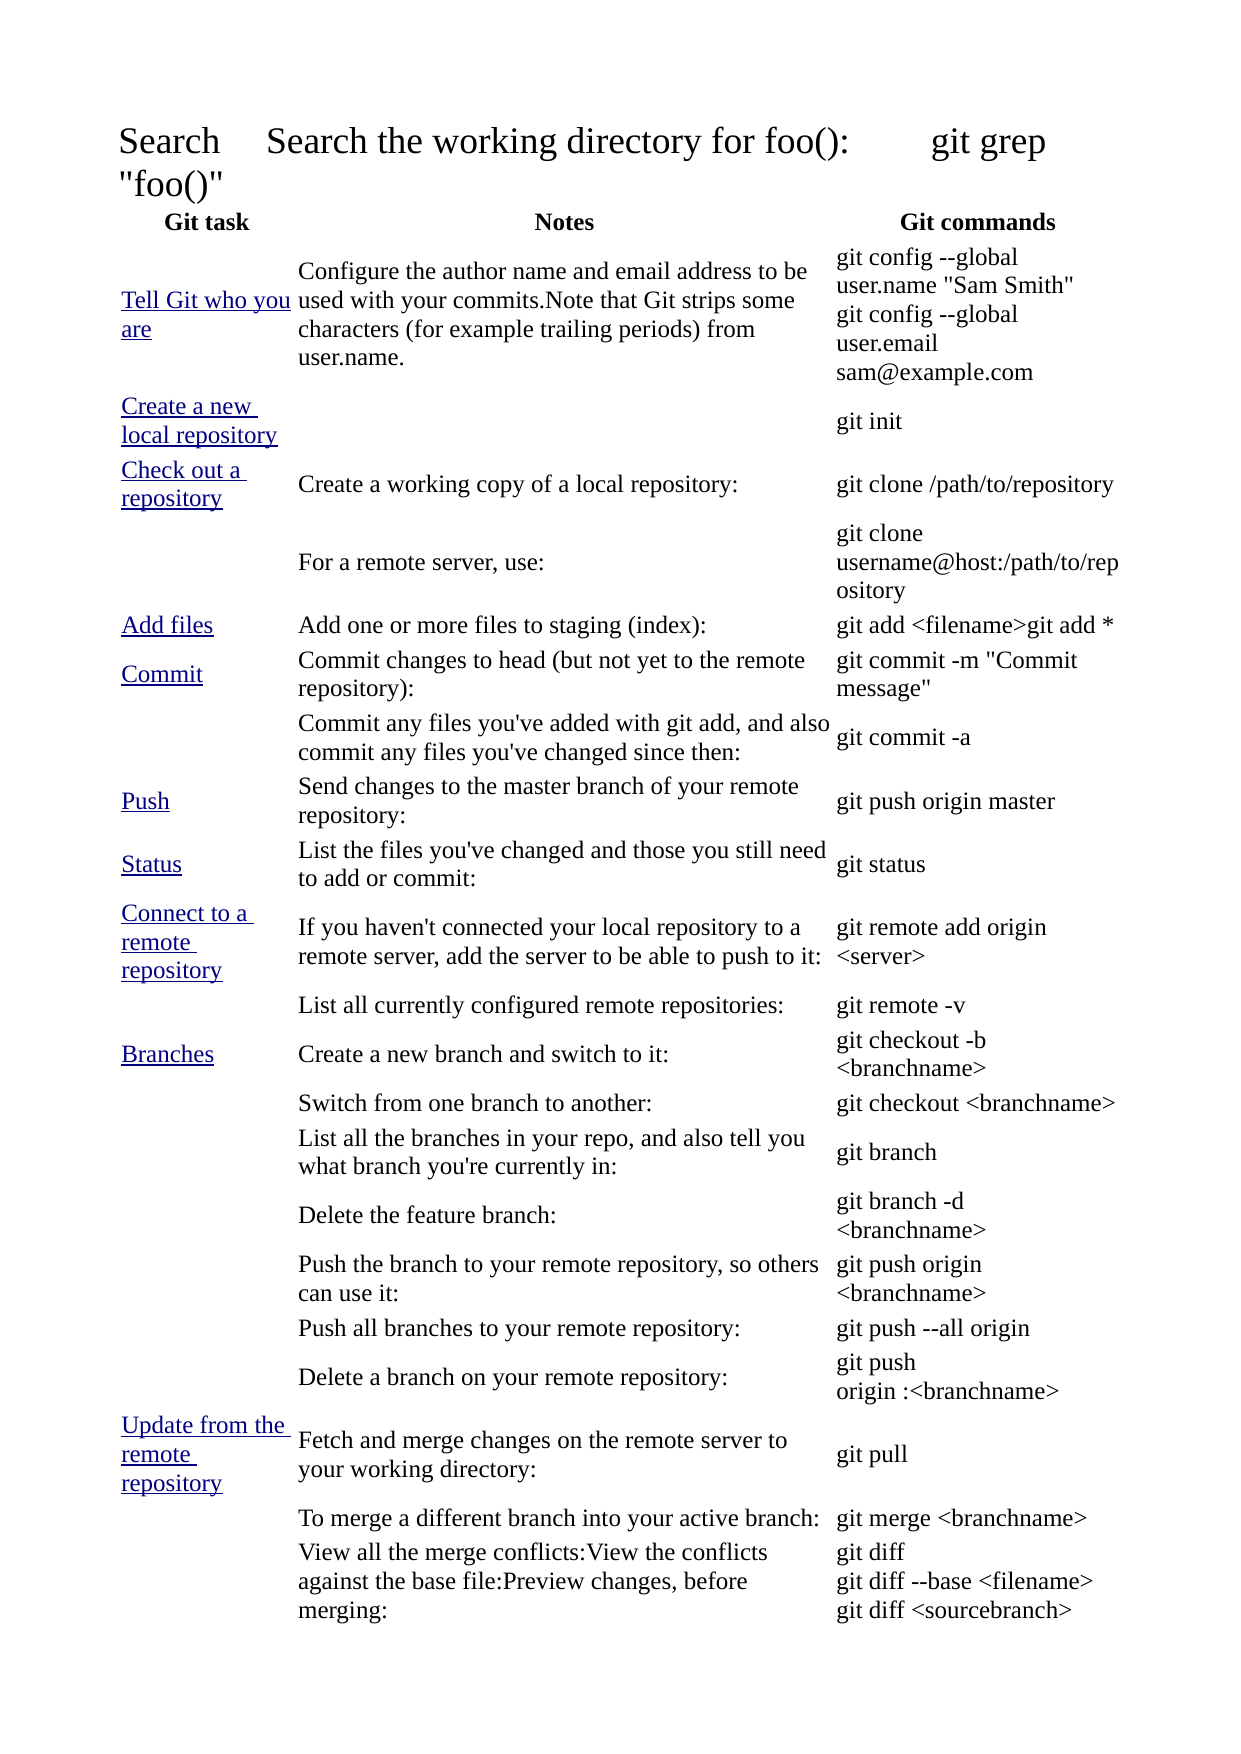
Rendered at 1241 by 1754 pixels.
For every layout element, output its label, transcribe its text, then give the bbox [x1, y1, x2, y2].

table_cell Push [118, 769, 295, 832]
table_cell git checkout <branchname> [833, 1085, 1122, 1120]
table_cell [118, 1085, 295, 1120]
text Search Search the working directory for foo(): git grep "foo()" [118, 118, 1122, 204]
table_cell git commit -a [833, 705, 1122, 768]
table_cell git diff git diff --base <filename> git diff <sourcebranch> [833, 1534, 1122, 1626]
table_cell List the files you've changed and those you still need to add or commit: [295, 832, 833, 895]
table_cell View all the merge conflicts:View the conflicts against the base file:Preview changes, before merging: [295, 1534, 833, 1626]
table_cell [118, 705, 295, 768]
table_cell git push origin master [833, 769, 1122, 832]
table_cell Delete a branch on your remote repository: [295, 1344, 833, 1408]
table_cell git status [833, 832, 1122, 895]
table_cell If you haven't connected your local repository to a remote server, add the server to be able to push to it: [295, 895, 833, 987]
table_cell git pull [833, 1408, 1122, 1500]
table_cell git init [833, 389, 1122, 452]
table_cell git branch -d <branchname> [833, 1183, 1122, 1246]
table_cell Add files [118, 607, 295, 642]
table_cell git config --global user.name "Sam Smith" git config --global user.email sam@example.com [833, 239, 1122, 388]
table_cell Delete the feature branch: [295, 1183, 833, 1246]
table_cell git commit -m "Commit message" [833, 642, 1122, 705]
table_cell Branches [118, 1022, 295, 1085]
table_cell git push origin :<branchname> [833, 1344, 1122, 1408]
table_cell git push origin <branchname> [833, 1246, 1122, 1310]
table_cell Connect to a remote repository [118, 895, 295, 987]
table_cell For a remote server, use: [295, 515, 833, 607]
table_cell [118, 515, 295, 607]
table_cell git remote add origin <server> [833, 895, 1122, 987]
table_cell [118, 1246, 295, 1310]
table_cell Fetch and merge changes on the remote server to your working directory: [295, 1408, 833, 1500]
table_cell git branch [833, 1120, 1122, 1183]
table_cell [295, 389, 833, 452]
table_cell Commit [118, 642, 295, 705]
table_cell Create a new branch and switch to it: [295, 1022, 833, 1085]
table_cell [118, 1120, 295, 1183]
table_cell git add <filename>git add * [833, 607, 1122, 642]
table_cell To merge a different branch into your active branch: [295, 1500, 833, 1534]
table_cell List all currently configured remote repositories: [295, 987, 833, 1022]
table_cell git push --all origin [833, 1310, 1122, 1344]
table_header Notes [295, 204, 833, 239]
table_cell Tell Git who you are [118, 239, 295, 388]
table_cell Commit changes to head (but not yet to the remote repository): [295, 642, 833, 705]
table_cell Switch from one branch to another: [295, 1085, 833, 1120]
table_cell [118, 987, 295, 1022]
table_cell git clone /path/to/repository [833, 452, 1122, 515]
table_cell Push all branches to your remote repository: [295, 1310, 833, 1344]
table_header Git task [118, 204, 295, 239]
table_cell Create a new local repository [118, 389, 295, 452]
table_cell [118, 1500, 295, 1534]
table_cell [118, 1534, 295, 1626]
table_cell Status [118, 832, 295, 895]
table_cell git clone username@host:/path/to/repository [833, 515, 1122, 607]
table_cell List all the branches in your repo, and also tell you what branch you're currently in: [295, 1120, 833, 1183]
table_cell [118, 1344, 295, 1408]
table_cell Send changes to the master branch of your remote repository: [295, 769, 833, 832]
table_cell Push the branch to your remote repository, so others can use it: [295, 1246, 833, 1310]
table_cell Commit any files you've added with git add, and also commit any files you've changed since then: [295, 705, 833, 768]
table_cell Add one or more files to staging (index): [295, 607, 833, 642]
table_cell Update from the remote repository [118, 1408, 295, 1500]
table_cell Configure the author name and email address to be used with your commits.Note that Git strips some characters (for example trailing periods) from user.name. [295, 239, 833, 388]
table_header Git commands [833, 204, 1122, 239]
table_cell git checkout -b <branchname> [833, 1022, 1122, 1085]
table_cell [118, 1183, 295, 1246]
table_cell Check out a repository [118, 452, 295, 515]
table_cell git remote -v [833, 987, 1122, 1022]
table_cell Create a working copy of a local repository: [295, 452, 833, 515]
table_cell git merge <branchname> [833, 1500, 1122, 1534]
table_cell [118, 1310, 295, 1344]
